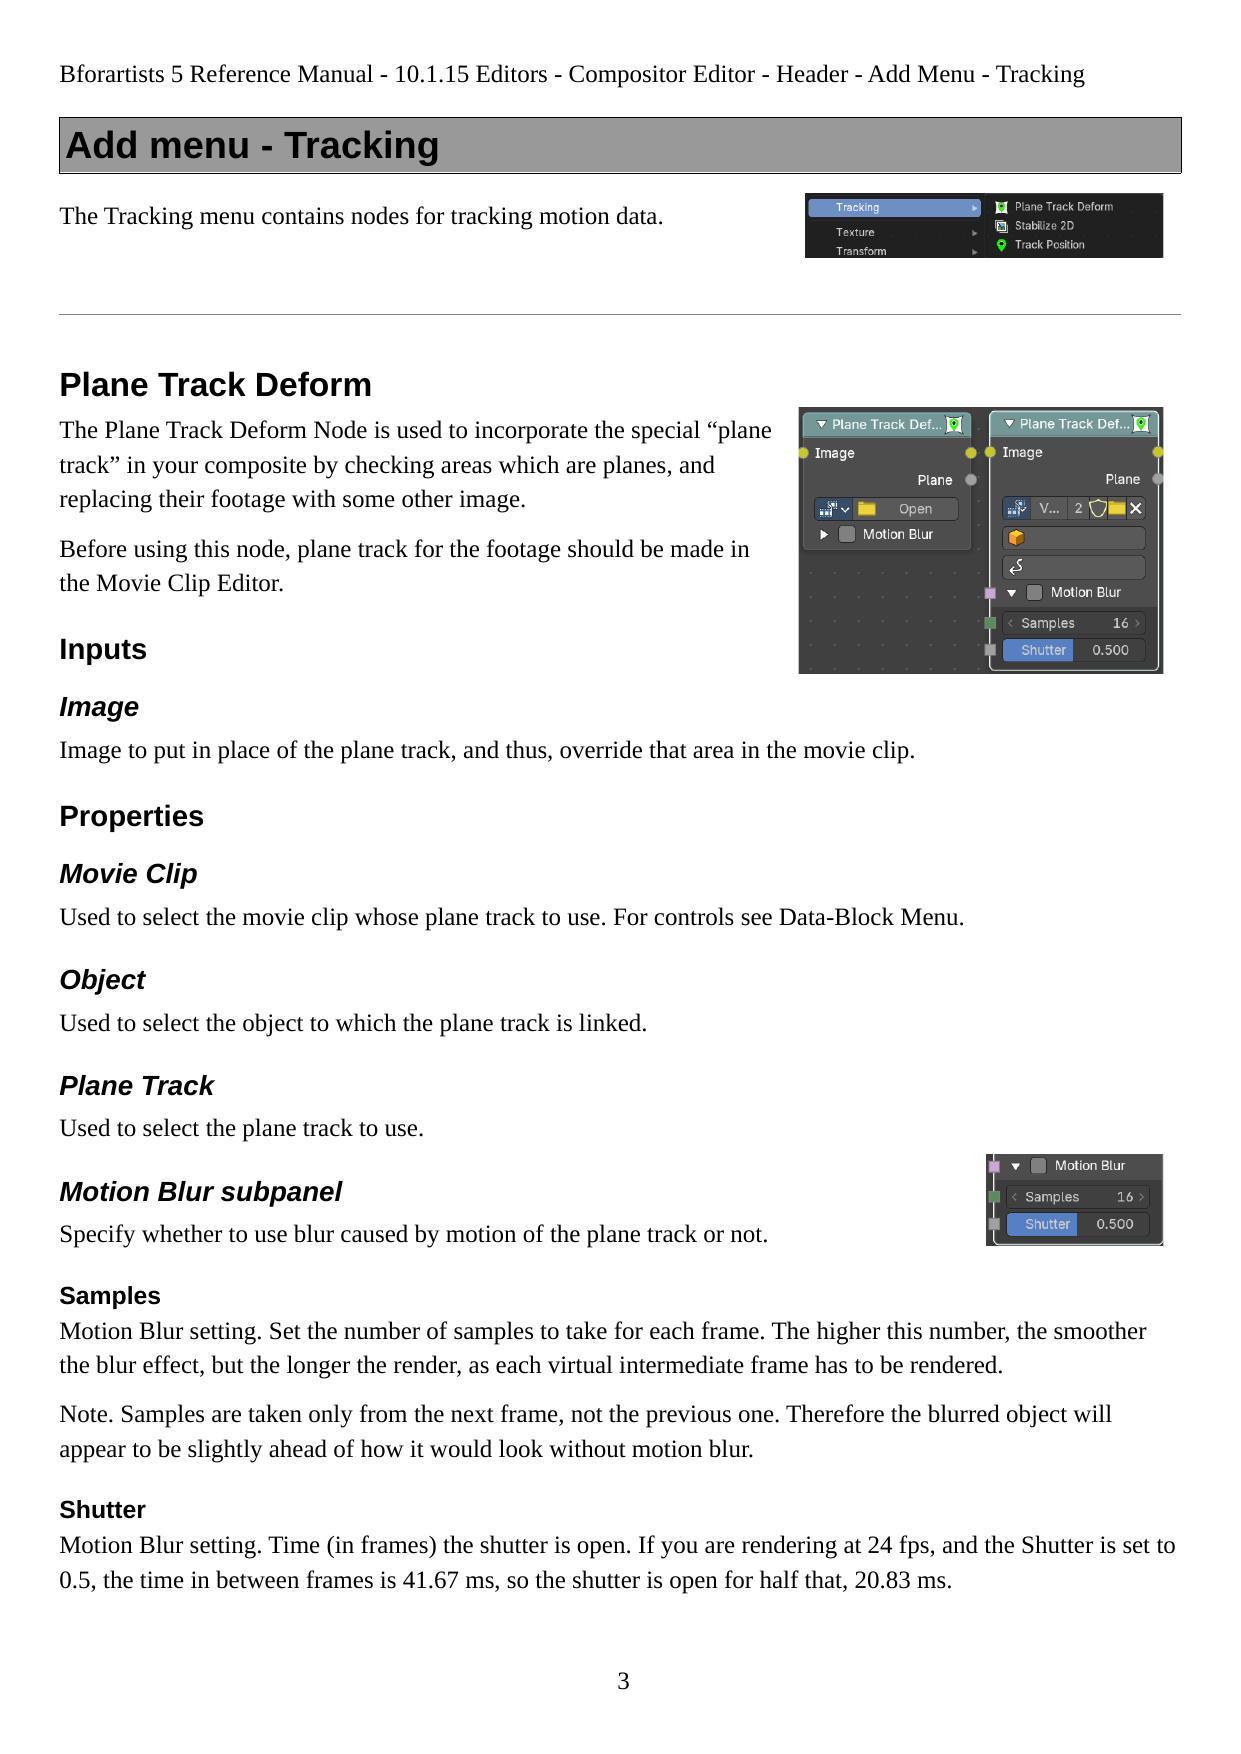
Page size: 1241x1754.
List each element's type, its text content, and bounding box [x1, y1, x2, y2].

subtitle Movie Clip [59, 857, 1181, 889]
picture [798, 407, 1164, 674]
text Used to select the object to which the plane track is linked. [59, 1008, 1181, 1036]
subtitle Plane Track Deform [59, 364, 1181, 403]
text Motion Blur setting. Time (in frames) the shutter is open. If you are rendering at 24 fps, and the Shutter is set to 0.5, the time in between frames is 41.67 ms, so the shutter is open for half that, 20.83 ms. [59, 1530, 1181, 1593]
subtitle Object [59, 963, 1181, 995]
text Before using this node, plane track for the footage should be made in the Movie Clip Editor. [59, 534, 798, 597]
text Used to select the movie clip whose plane track to use. For controls see Data-Block Menu. [59, 902, 1181, 930]
text Used to select the plane track to use. [59, 1113, 1181, 1142]
subtitle Inputs [59, 632, 798, 666]
picture [986, 1154, 1164, 1246]
text Image to put in place of the plane track, and thus, override that area in the movie clip. [59, 735, 1181, 764]
subtitle [1164, 632, 1181, 666]
subtitle Shutter [59, 1495, 1181, 1524]
text The Plane Track Deform Node is used to incorporate the special “plane track” in your composite by checking areas which are planes, and replacing their footage with some other image. [59, 416, 798, 513]
table_header Add menu - Tracking [60, 118, 1181, 172]
picture [805, 193, 1164, 258]
subtitle Plane Track [59, 1069, 1181, 1101]
subtitle Samples [59, 1281, 1181, 1309]
text Motion Blur setting. Set the number of samples to take for each frame. The higher this number, the smoother the blur effect, but the longer the render, as each virtual intermediate frame has to be rendered. [59, 1316, 1181, 1379]
text Specify whether to use blur caused by motion of the plane track or not. [59, 1219, 1181, 1248]
subtitle Image [59, 691, 1181, 722]
text Note. Samples are taken only from the next frame, not the previous one. Therefore the blurred object will appear to be slightly ahead of how it would look without motion blur. [59, 1399, 1181, 1463]
subtitle [1164, 1175, 1181, 1207]
subtitle Properties [59, 798, 1181, 832]
subtitle Motion Blur subpanel [59, 1175, 986, 1207]
text The Tracking menu contains nodes for tracking motion data. [59, 201, 805, 230]
